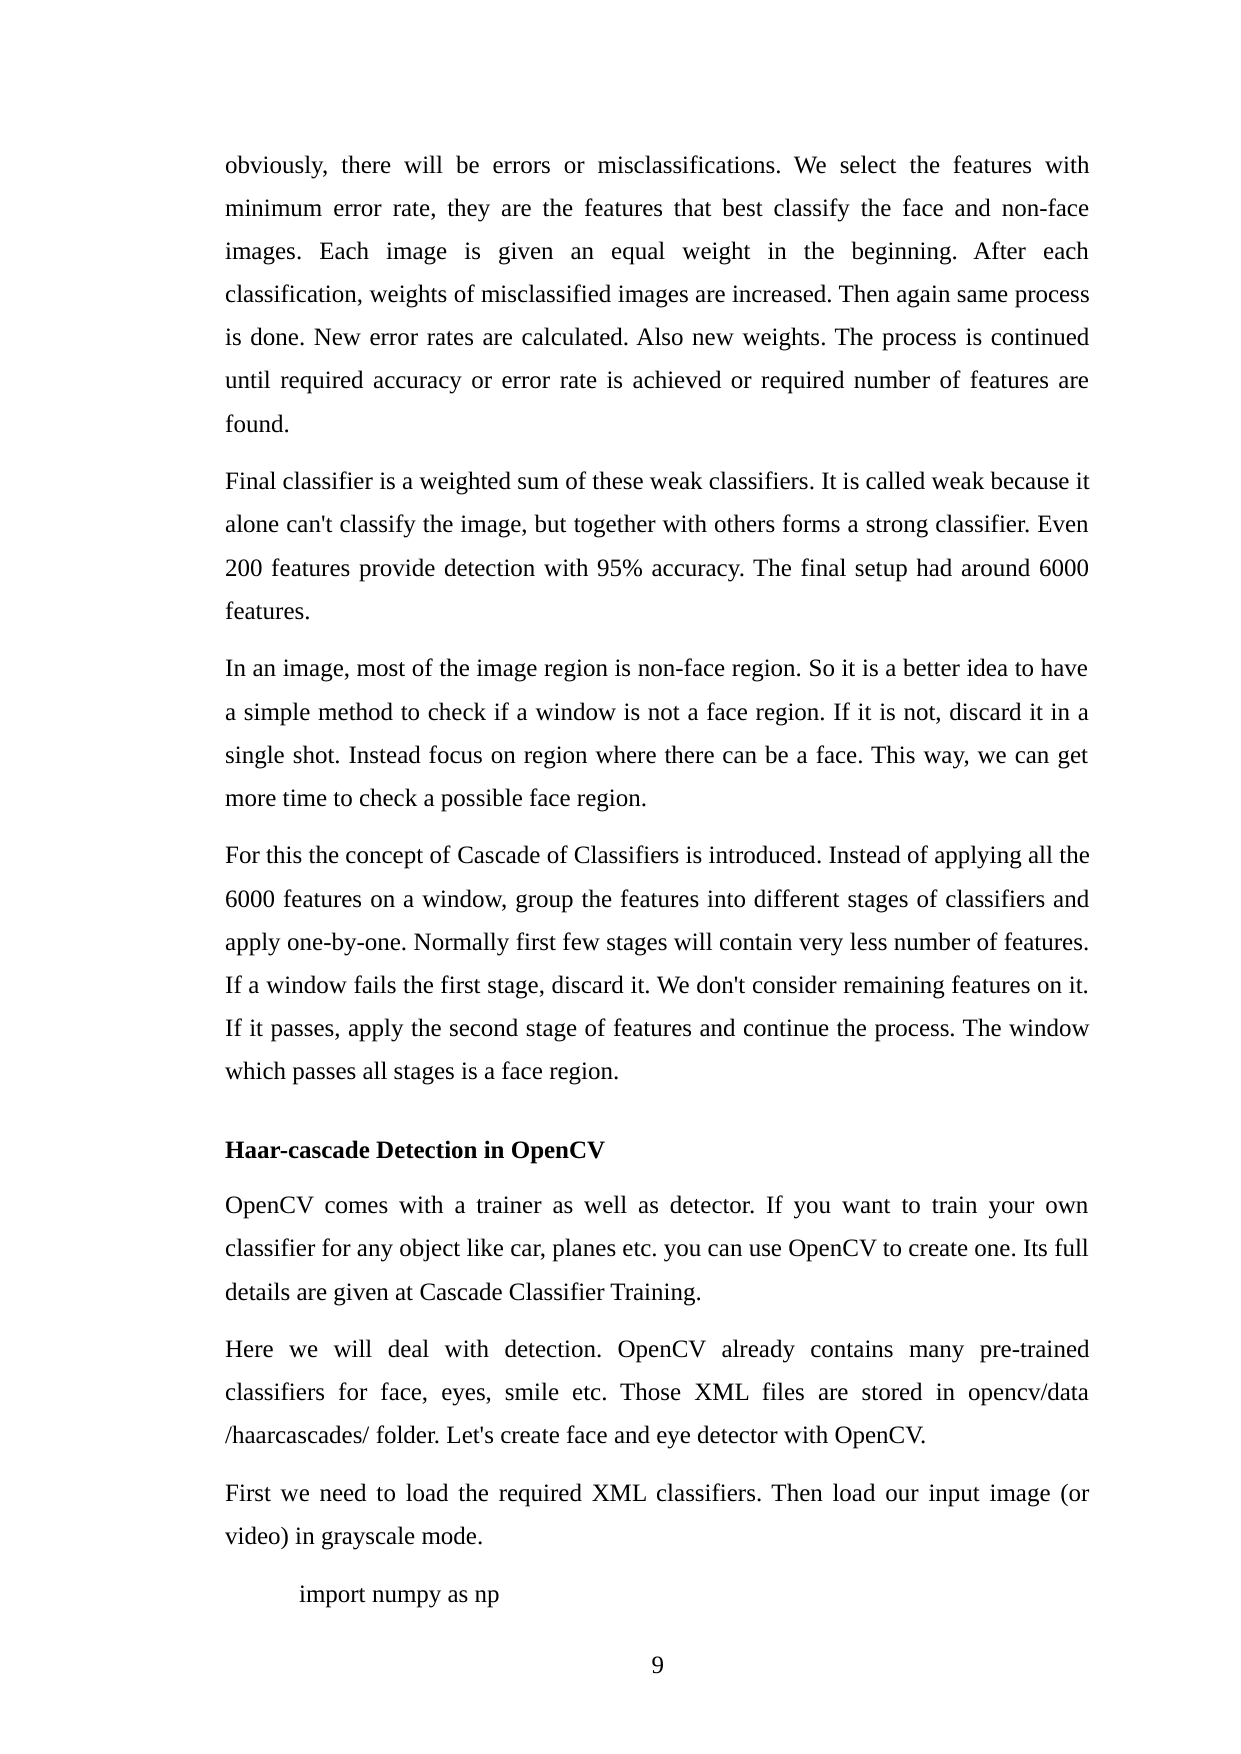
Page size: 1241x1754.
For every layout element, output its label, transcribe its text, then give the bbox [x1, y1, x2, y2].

text For this the concept of Cascade of Classifiers is introduced. Instead of applying all the 6000 features on a window, group the features into different stages of classifiers and apply one-by-one. Normally first few stages will contain very less number of features. If a window fails the first stage, discard it. We don't consider remaining features on it. If it passes, apply the second stage of features and continue the process. The window which passes all stages is a face region. [225, 841, 1090, 1085]
subtitle Haar-cascade Detection in OpenCV [225, 1135, 1090, 1163]
text First we need to load the required XML classifiers. Then load our input image (or video) in grayscale mode. [225, 1478, 1090, 1550]
text OpenCV comes with a trainer as well as detector. If you want to train your own classifier for any object like car, planes etc. you can use OpenCV to create one. Its full details are given at Cascade Classifier Training. [225, 1190, 1090, 1305]
text import numpy as np [225, 1579, 1090, 1608]
text In an image, most of the image region is non-face region. So it is a better idea to have a simple method to check if a window is not a face region. If it is not, discard it in a single shot. Instead focus on region where there can be a face. This way, we can get more time to check a possible face region. [225, 653, 1090, 812]
text obviously, there will be errors or misclassifications. We select the features with minimum error rate, they are the features that best classify the face and non-face images. Each image is given an equal weight in the beginning. After each classification, weights of misclassified images are increased. Then again same process is done. New error rates are calculated. Also new weights. The process is continued until required accuracy or error rate is achieved or required number of features are found. [225, 150, 1090, 437]
text Final classifier is a weighted sum of these weak classifiers. It is called weak because it alone can't classify the image, but together with others forms a strong classifier. Even 200 features provide detection with 95% accuracy. The final setup had around 6000 features. [225, 466, 1090, 624]
text Here we will deal with detection. OpenCV already contains many pre-trained classifiers for face, eyes, smile etc. Those XML files are stored in opencv/data /haarcascades/ folder. Let's create face and eye detector with OpenCV. [225, 1334, 1090, 1449]
